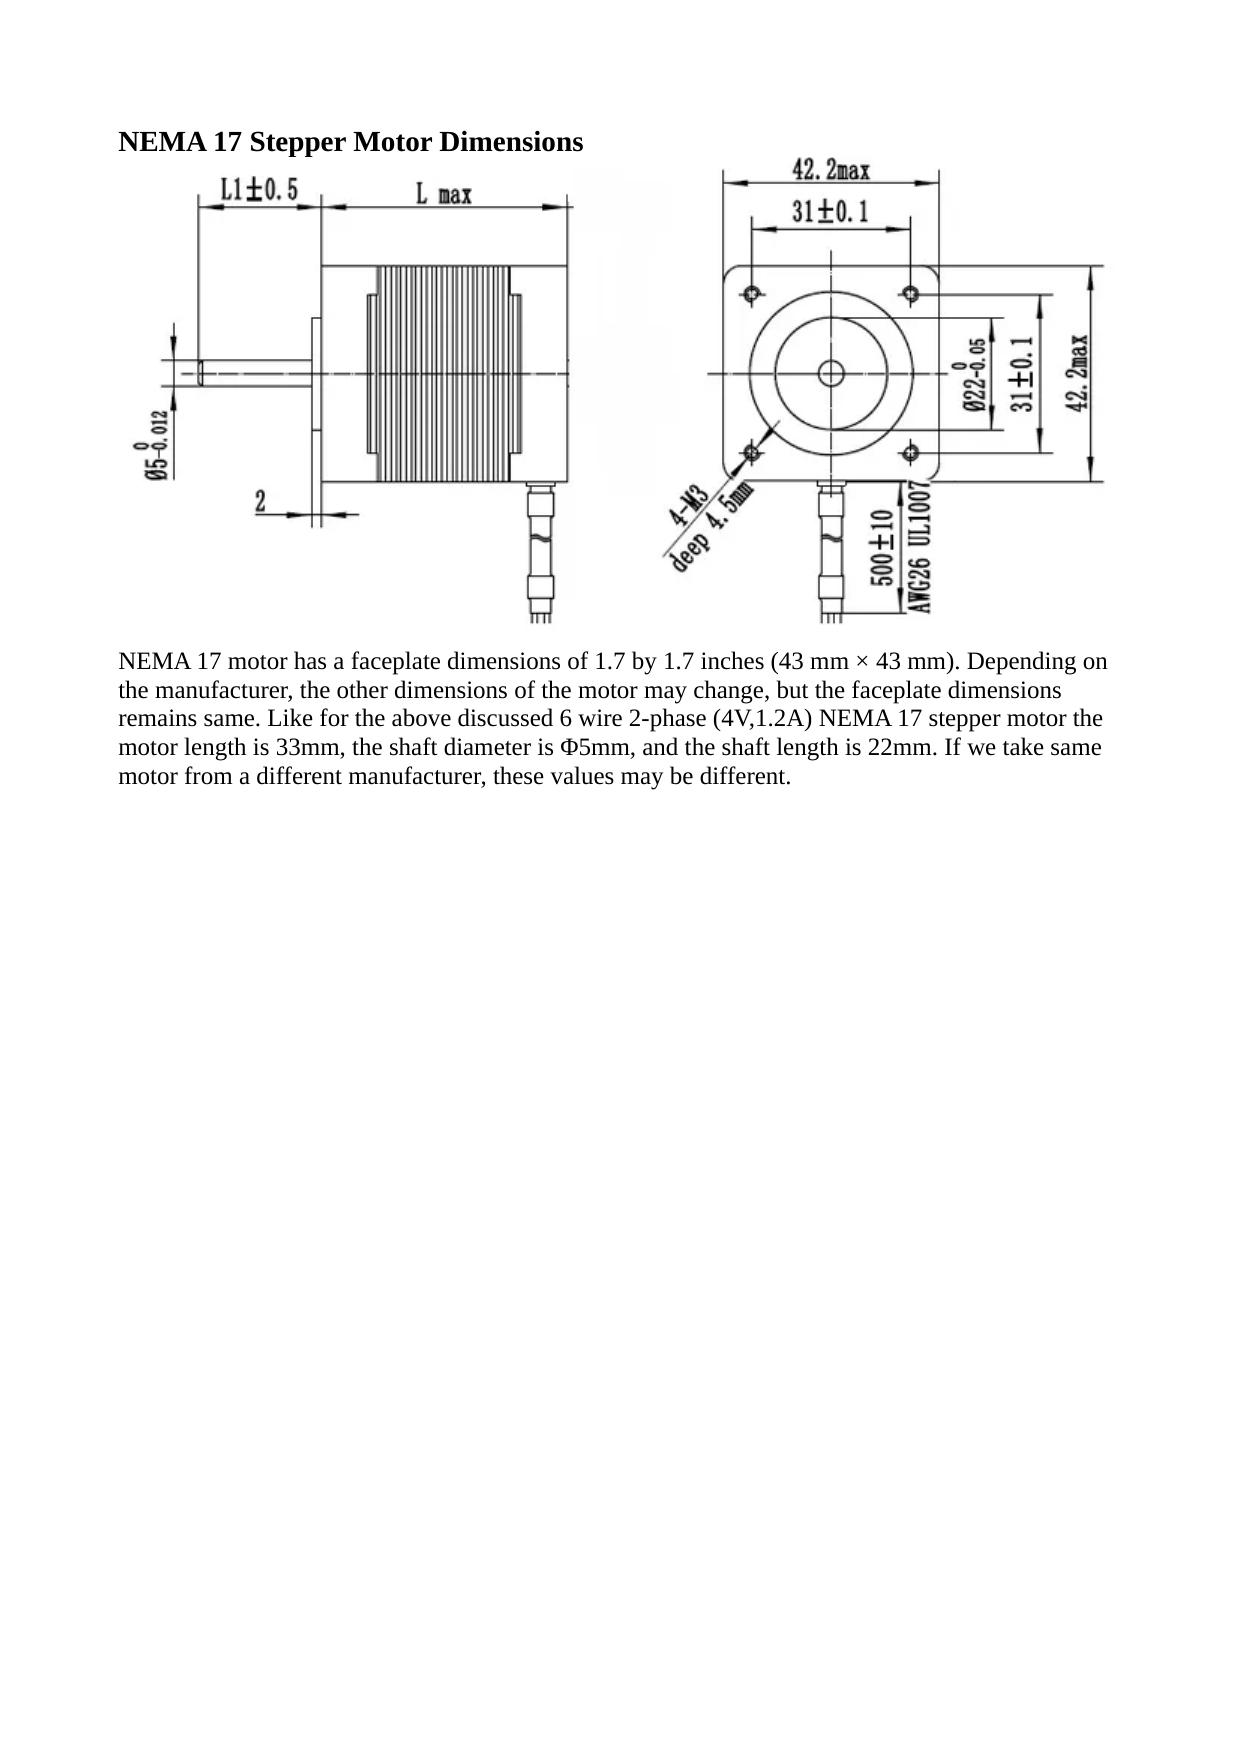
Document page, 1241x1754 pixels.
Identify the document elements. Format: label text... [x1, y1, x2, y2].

subtitle NEMA 17 Stepper Motor Dimensions [118, 124, 1122, 157]
picture [118, 157, 1123, 646]
text NEMA 17 motor has a faceplate dimensions of 1.7 by 1.7 inches (43 mm × 43 mm). Depending on the manufacturer, the other dimensions of the motor may change, but the faceplate dimensions remains same. Like for the above discussed 6 wire 2-phase (4V,1.2A) NEMA 17 stepper motor the motor length is 33mm, the shaft diameter is Φ5mm, and the shaft length is 22mm. If we take same motor from a different manufacturer, these values may be different. [118, 646, 1122, 790]
